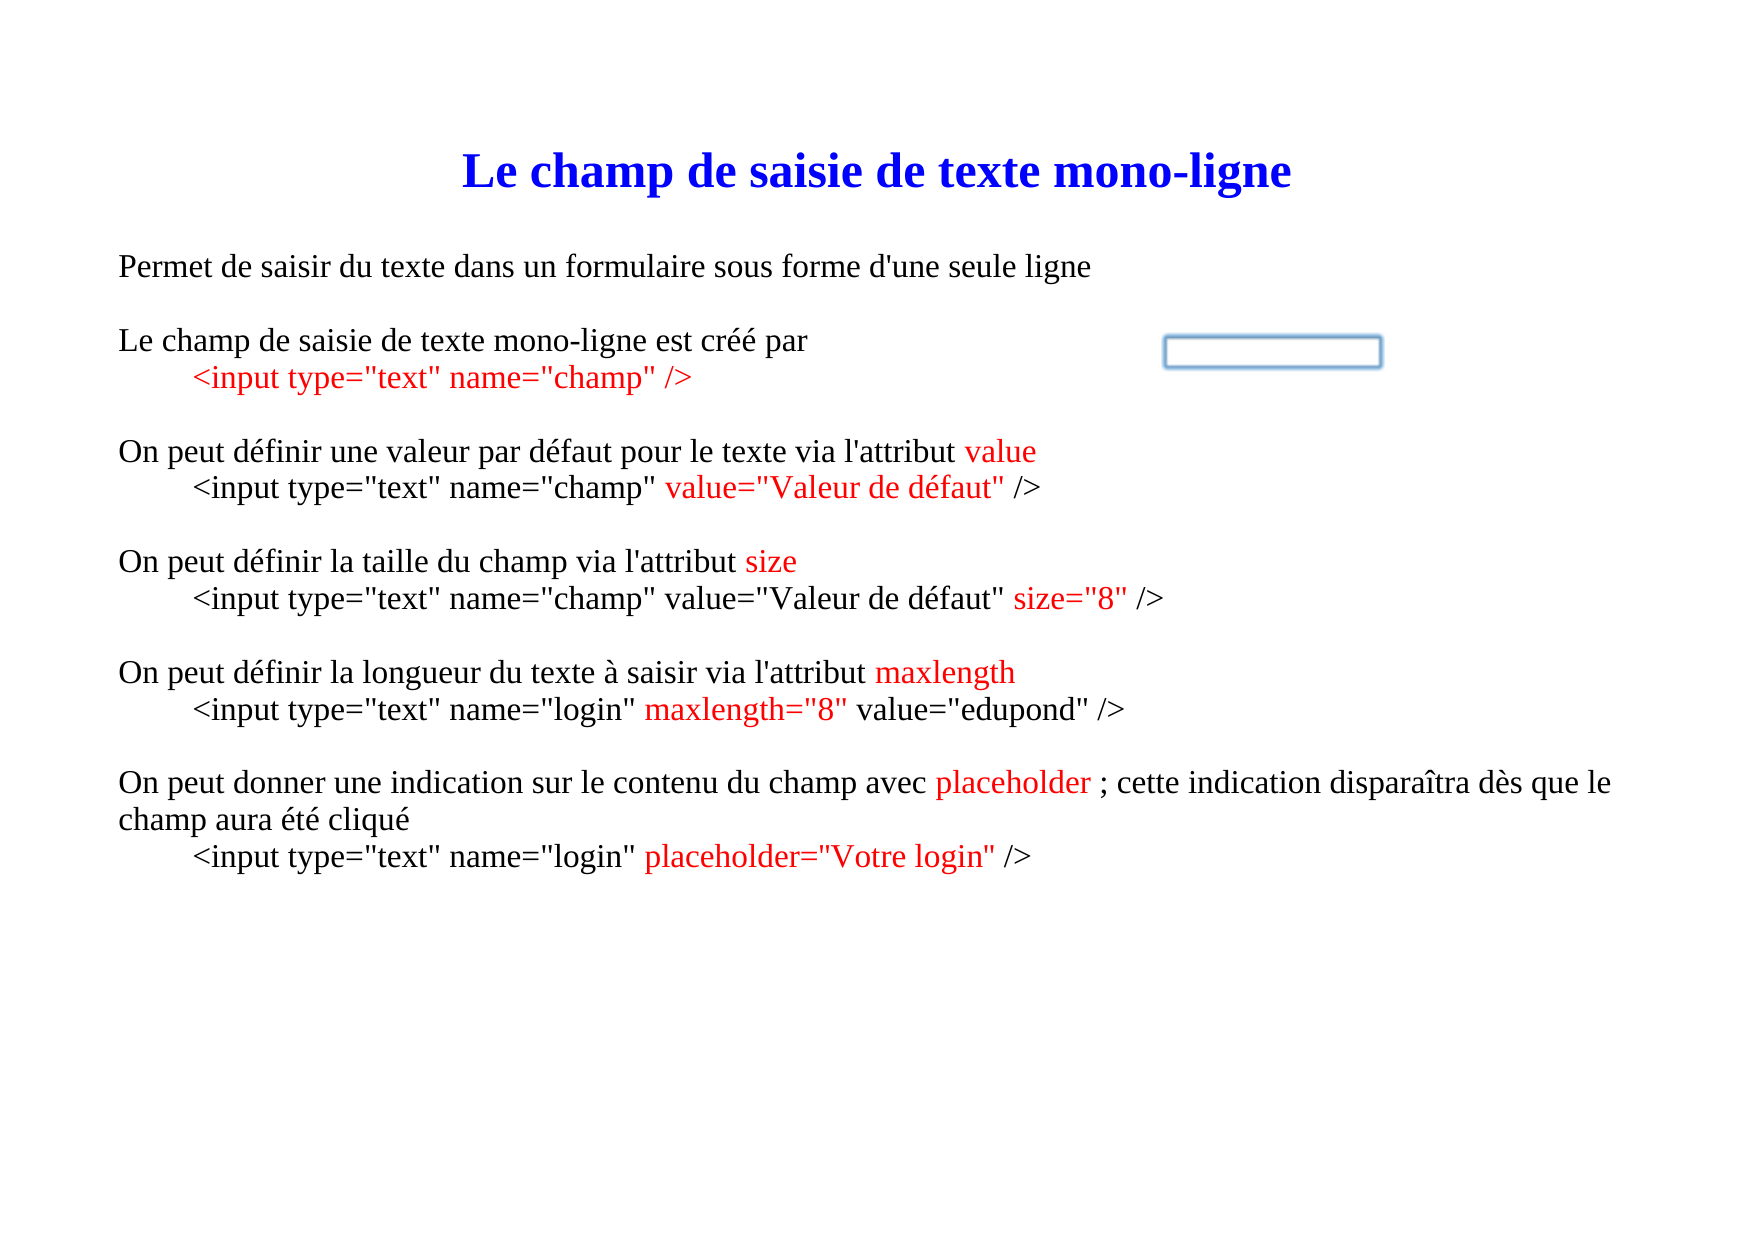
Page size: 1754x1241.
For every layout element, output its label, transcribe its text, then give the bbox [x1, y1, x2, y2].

text On peut définir une valeur par défaut pour le texte via l'attribut value [118, 432, 1636, 469]
text <input type="text" name="login" placeholder=''Votre login'' /> [118, 838, 1636, 875]
text On peut définir la longueur du texte à saisir via l'attribut maxlength [118, 653, 1636, 690]
text <input type="text" name="champ" /> [118, 358, 1636, 395]
text Permet de saisir du texte dans un formulaire sous forme d'une seule ligne [118, 248, 1636, 285]
text Le champ de saisie de texte mono-ligne est créé par [118, 322, 1636, 358]
picture [1160, 326, 1407, 392]
text On peut définir la taille du champ via l'attribut size [118, 543, 1636, 580]
subtitle Le champ de saisie de texte mono-ligne [118, 143, 1636, 198]
text <input type="text" name="login" maxlength="8" value="edupond" /> [118, 690, 1636, 727]
text <input type="text" name="champ" value="Valeur de défaut" size="8" /> [118, 580, 1636, 617]
text <input type="text" name="champ" value="Valeur de défaut" /> [118, 469, 1636, 506]
text On peut donner une indication sur le contenu du champ avec placeholder ; cette indication disparaîtra dès que le champ aura été cliqué [118, 764, 1636, 838]
